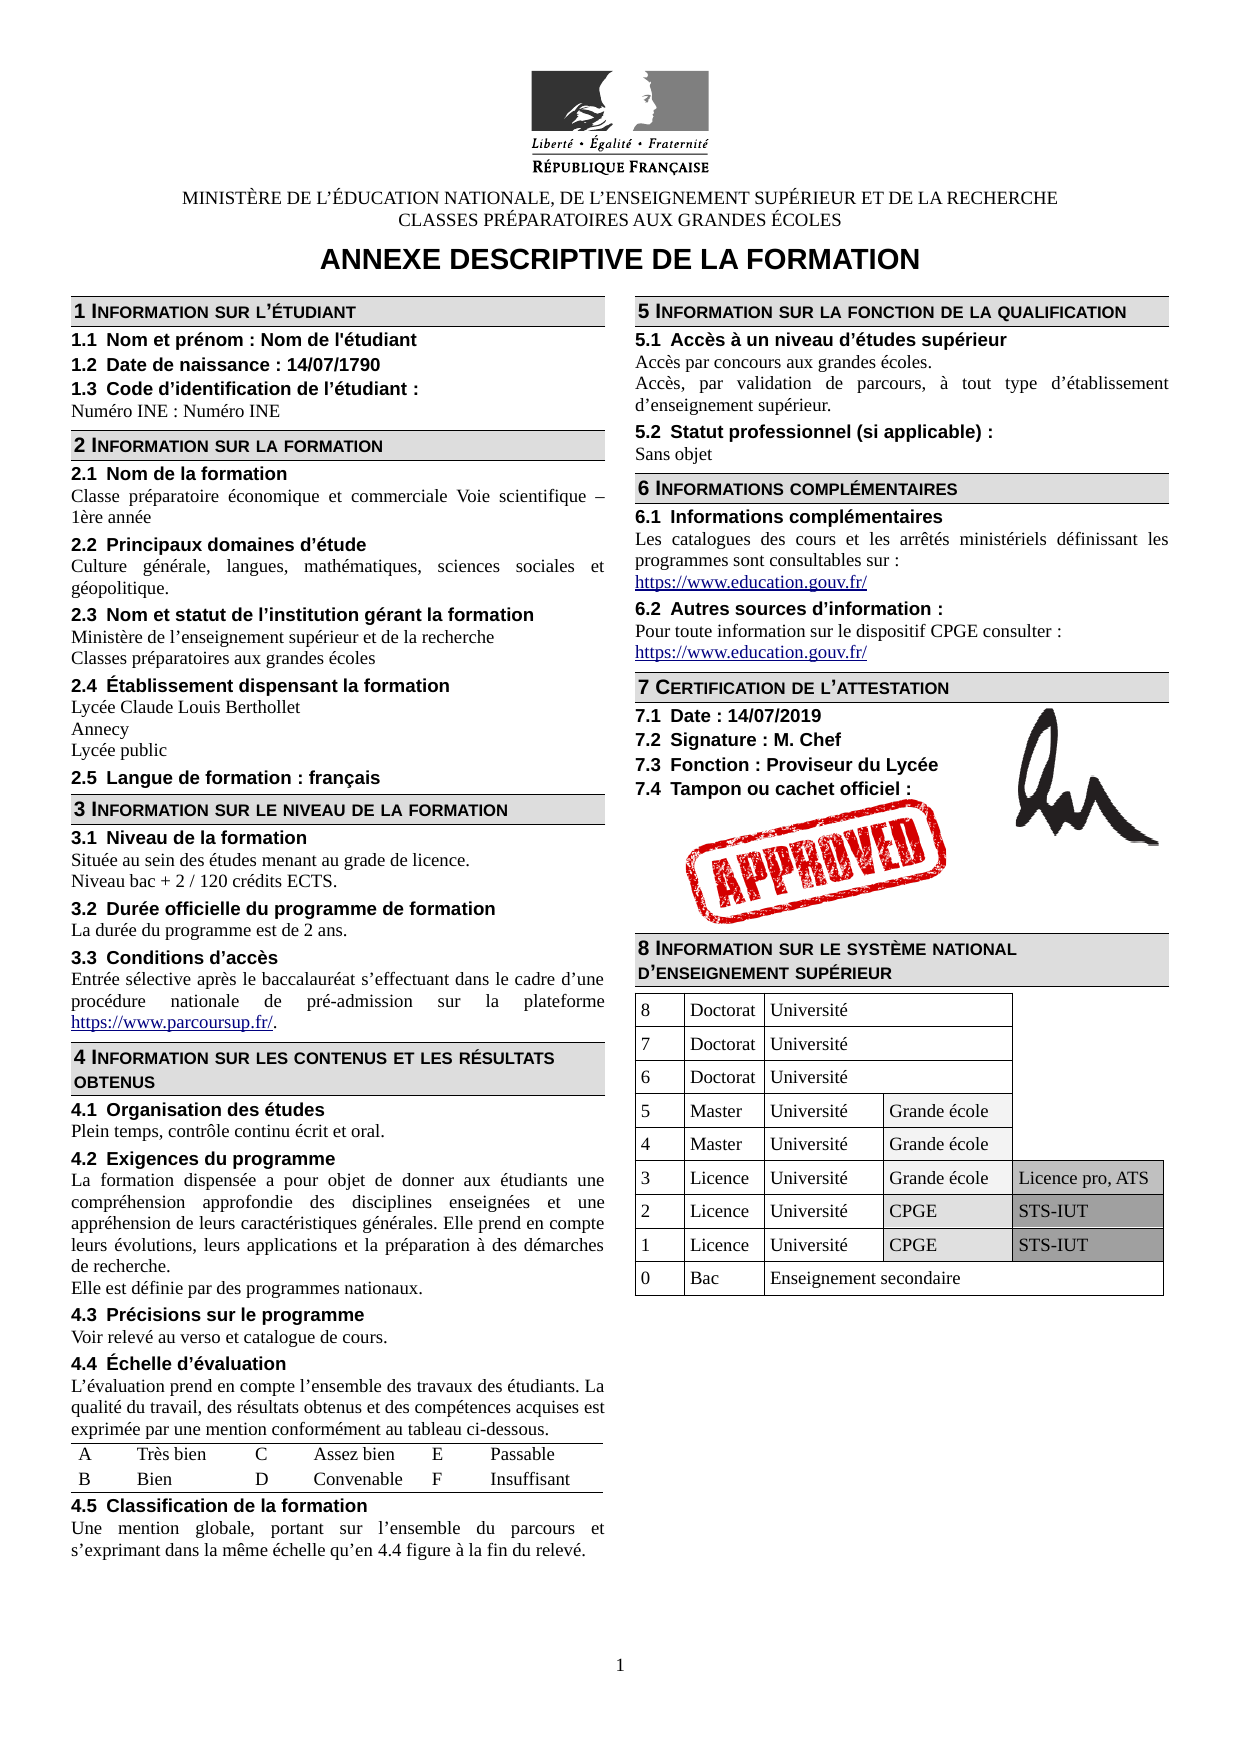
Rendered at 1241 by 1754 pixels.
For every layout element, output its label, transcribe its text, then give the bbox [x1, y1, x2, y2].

table_header A [71, 1444, 129, 1467]
subtitle Fonction : Proviseur du Lycée [635, 754, 1015, 775]
table_cell [1013, 1026, 1163, 1060]
table_cell Bac [685, 1262, 764, 1294]
table_cell Université [765, 1195, 883, 1227]
subtitle Durée officielle du programme de formation [71, 898, 605, 919]
table_cell 6 [636, 1061, 684, 1093]
title Annexe descriptive de la formation [71, 242, 1169, 276]
subtitle Certification de l’attestation [635, 673, 1169, 702]
table_header E [424, 1444, 483, 1467]
subtitle Information sur le niveau de la formation [71, 795, 605, 824]
table_header Assez bien [306, 1444, 424, 1467]
table_cell Doctorat [685, 1061, 764, 1093]
table_cell Licence [685, 1195, 764, 1227]
picture [685, 799, 947, 924]
table_cell Université [765, 1027, 1012, 1060]
table_cell CPGE [884, 1195, 1012, 1227]
subtitle Accès à un niveau d’études supérieur [635, 329, 1169, 351]
text Plein temps, contrôle continu écrit et oral. [71, 1120, 605, 1142]
text Pour toute information sur le dispositif CPGE consulter : [635, 620, 1169, 641]
subtitle Date de naissance : 14/07/1790 [71, 354, 605, 375]
text Lycée public [71, 739, 605, 761]
text Classes préparatoires aux grandes écoles [71, 647, 605, 669]
table_header Doctorat [685, 994, 764, 1026]
table_cell STS-IUT [1013, 1229, 1163, 1261]
subtitle Classification de la formation [71, 1495, 605, 1517]
table_cell Université [765, 1229, 883, 1261]
text Une mention globale, portant sur l’ensemble du parcours et s’exprimant dans la même échelle qu’en 4.4 figure à la fin du relevé. [71, 1517, 605, 1560]
text La formation dispensée a pour objet de donner aux étudiants une compréhension approfondie des disciplines enseignées et une appréhension de leurs caractéristiques générales. Elle prend en compte leurs évolutions, leurs applications et la préparation à des démarches de recherche. [71, 1169, 605, 1277]
table_cell Grande école [884, 1161, 1012, 1194]
table_cell Université [765, 1161, 883, 1194]
subtitle Établissement dispensant la formation [71, 674, 605, 696]
table_cell D [248, 1468, 306, 1492]
table_cell [1013, 1093, 1163, 1127]
table_cell F [424, 1468, 483, 1492]
text Entrée sélective après le baccalauréat s’effectuant dans le cadre d’une procédure nationale de pré-admission sur la plateforme https://www.parcoursup.fr/. [71, 968, 605, 1033]
table_cell Licence [685, 1229, 764, 1261]
subtitle Niveau de la formation [71, 827, 605, 849]
subtitle Information sur le système national d’enseignement supérieur [635, 934, 1169, 986]
table_cell STS-IUT [1013, 1195, 1163, 1227]
picture [1015, 708, 1159, 846]
table_cell 3 [636, 1161, 684, 1194]
table_cell Université [765, 1094, 883, 1127]
table_header Très bien [129, 1444, 248, 1467]
text Numéro INE : Numéro INE [71, 400, 605, 421]
text Les catalogues des cours et les arrêtés ministériels définissant les programmes sont consultables sur : [635, 528, 1169, 571]
subtitle Information sur les contenus et les résultats obtenus [71, 1043, 605, 1095]
table_cell Enseignement secondaire [765, 1262, 1163, 1294]
table_cell Licence [685, 1161, 764, 1194]
text Annecy [71, 718, 605, 739]
table_cell Grande école [884, 1094, 1012, 1127]
subtitle Information sur l’étudiant [71, 297, 605, 326]
subtitle Nom et statut de l’institution gérant la formation [71, 604, 605, 626]
table_cell [1013, 1060, 1163, 1093]
table_cell Convenable [306, 1468, 424, 1492]
table_cell [1013, 1127, 1163, 1160]
subtitle Précisions sur le programme [71, 1304, 605, 1326]
text Voir relevé au verso et catalogue de cours. [71, 1326, 605, 1347]
table_cell Université [765, 1061, 1012, 1093]
text Située au sein des études menant au grade de licence. [71, 849, 605, 870]
table_cell 4 [636, 1128, 684, 1160]
table_cell Insuffisant [483, 1468, 602, 1492]
text Accès, par validation de parcours, à tout type d’établissement d’enseignement supérieur. [635, 372, 1169, 415]
table_header Université [765, 994, 1012, 1026]
text Niveau bac + 2 / 120 crédits ECTS. [71, 870, 605, 892]
subtitle Code d’identification de l’étudiant : [71, 378, 605, 400]
subtitle Conditions d’accès [71, 947, 605, 968]
text Classe préparatoire économique et commerciale Voie scientifique – 1ère année [71, 484, 605, 528]
subtitle Autres sources d’information : [635, 598, 1169, 620]
text https://www.education.gouv.fr/ [635, 641, 1169, 663]
text Culture générale, langues, mathématiques, sciences sociales et géopolitique. [71, 555, 605, 598]
text Elle est définie par des programmes nationaux. [71, 1277, 605, 1298]
table_cell Grande école [884, 1128, 1012, 1160]
table_cell 7 [636, 1027, 684, 1060]
subtitle Tampon ou cachet officiel : [635, 778, 1015, 800]
text Lycée Claude Louis Berthollet [71, 696, 605, 718]
table_cell Master [685, 1094, 764, 1127]
table_cell Master [685, 1128, 764, 1160]
table_cell Université [765, 1128, 883, 1160]
table_header C [248, 1444, 306, 1467]
subtitle Nom de la formation [71, 463, 605, 484]
table_cell Doctorat [685, 1027, 764, 1060]
subtitle Informations complémentaires [635, 474, 1169, 503]
table_cell 1 [636, 1229, 684, 1261]
text Ministère de l’éducation nationale, de l’enseignement supérieur et de la recherche Classes préparatoires aux grandes écoles [71, 187, 1169, 230]
subtitle Date : 14/07/2019 [635, 705, 1169, 726]
subtitle Statut professionnel (si applicable) : [635, 421, 1169, 443]
text La durée du programme est de 2 ans. [71, 919, 605, 941]
subtitle Exigences du programme [71, 1147, 605, 1169]
text Ministère de l’enseignement supérieur et de la recherche [71, 626, 605, 647]
table_header 8 [636, 994, 684, 1026]
subtitle Langue de formation : français [71, 767, 605, 788]
text Sans objet [635, 443, 1169, 464]
table_cell 5 [636, 1094, 684, 1127]
subtitle Échelle d’évaluation [71, 1353, 605, 1375]
text https://www.education.gouv.fr/ [635, 571, 1169, 592]
table_cell 0 [636, 1262, 684, 1294]
table_cell Licence pro, ATS [1013, 1161, 1163, 1194]
subtitle Nom et prénom : Nom de l'étudiant [71, 329, 605, 351]
table_cell B [71, 1468, 129, 1492]
table_cell CPGE [884, 1229, 1012, 1261]
subtitle Information sur la fonction de la qualification [635, 297, 1169, 326]
subtitle Information sur la formation [71, 431, 605, 460]
table_header [1013, 993, 1163, 1026]
table_cell 2 [636, 1195, 684, 1227]
subtitle Signature : M. Chef [635, 729, 1015, 751]
text L’évaluation prend en compte l’ensemble des travaux des étudiants. La qualité du travail, des résultats obtenus et des compétences acquises est exprimée par une mention conformément au tableau ci-dessous. [71, 1375, 605, 1439]
subtitle Informations complémentaires [635, 506, 1169, 528]
text Accès par concours aux grandes écoles. [635, 351, 1169, 372]
table_header Passable [483, 1444, 602, 1467]
subtitle Principaux domaines d’étude [71, 533, 605, 555]
subtitle Organisation des études [71, 1098, 605, 1120]
table_cell Bien [129, 1468, 248, 1492]
